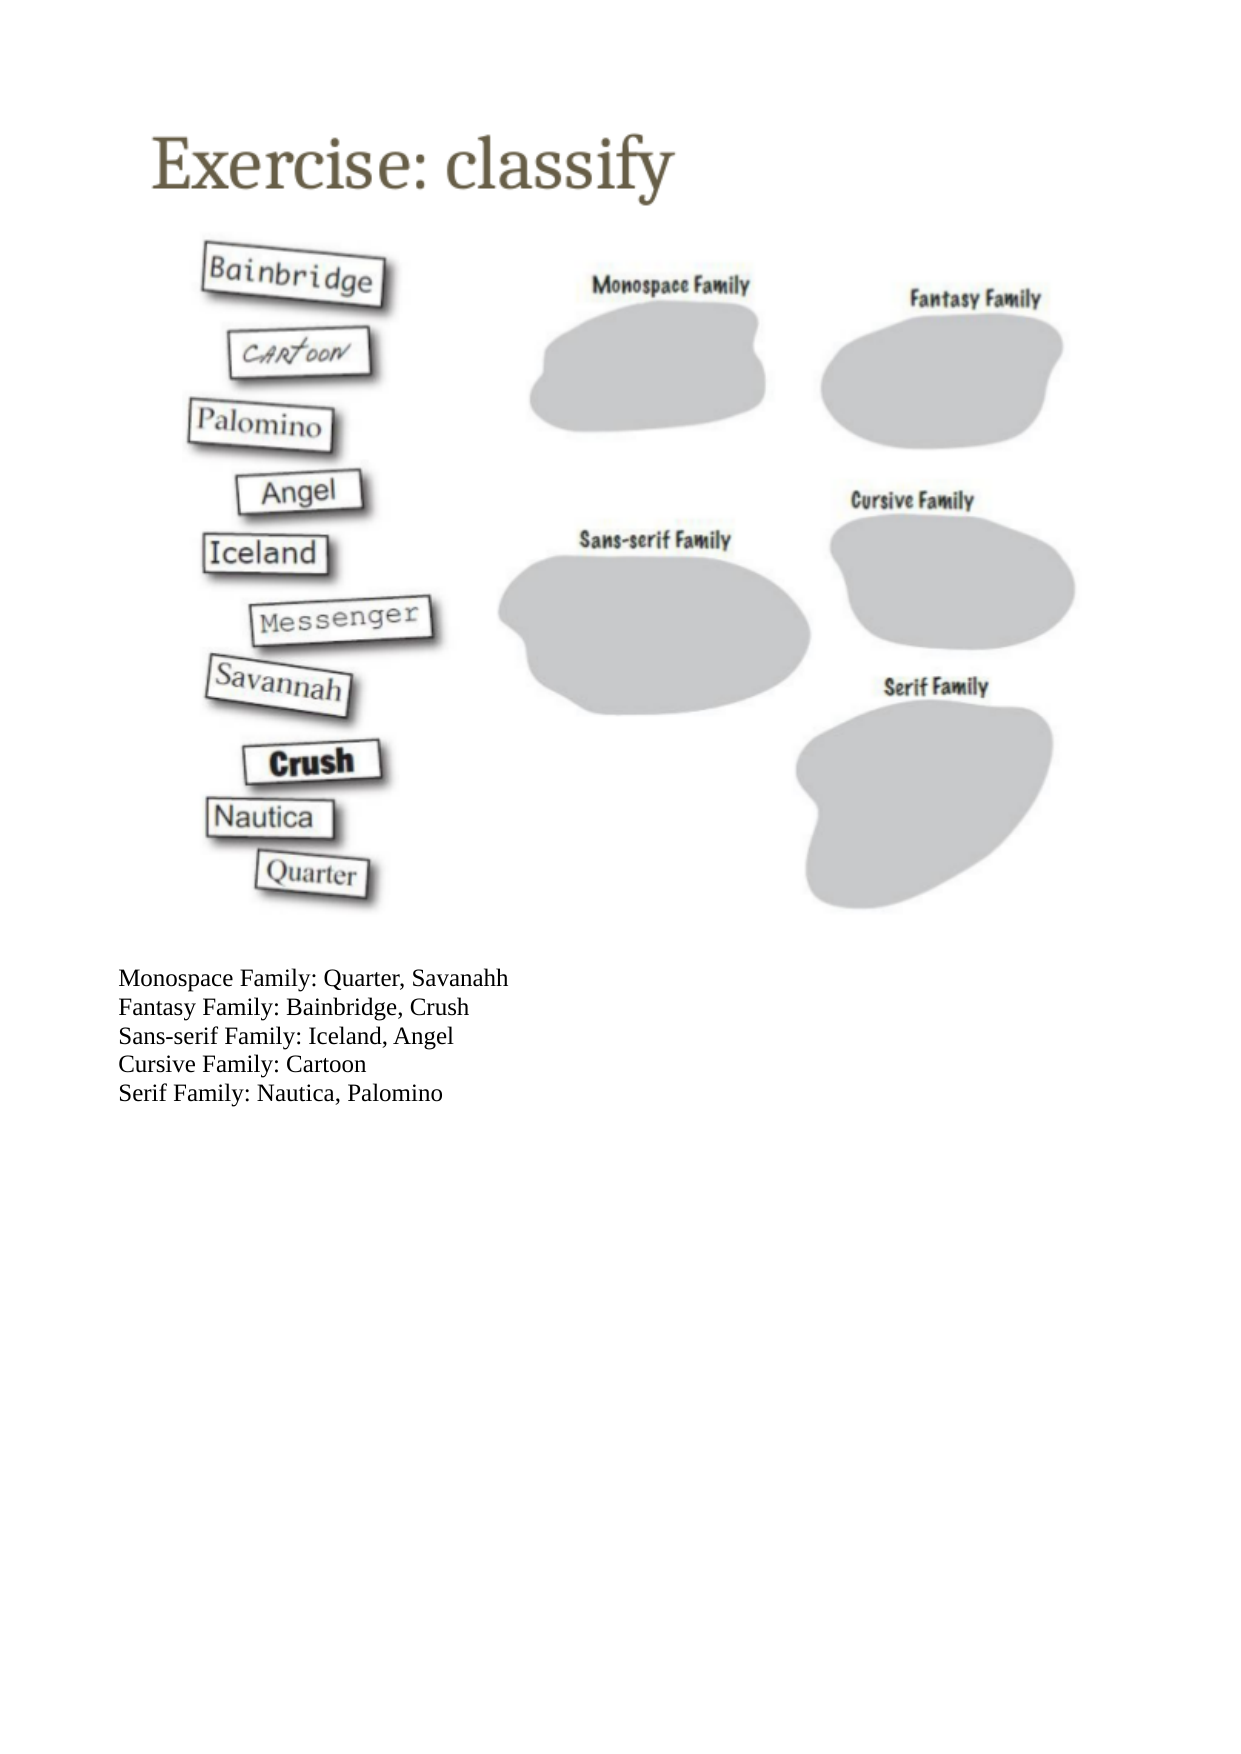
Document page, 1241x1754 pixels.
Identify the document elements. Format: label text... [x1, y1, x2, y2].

text Serif Family: Nautica, Palomino [118, 1078, 1122, 1107]
text Sans-serif Family: Iceland, Angel [118, 1021, 1122, 1049]
text Fantasy Family: Bainbridge, Crush [118, 992, 1122, 1021]
text Cursive Family: Cartoon [118, 1049, 1122, 1078]
picture [118, 118, 1123, 935]
text Monospace Family: Quarter, Savanahh [118, 963, 1122, 992]
